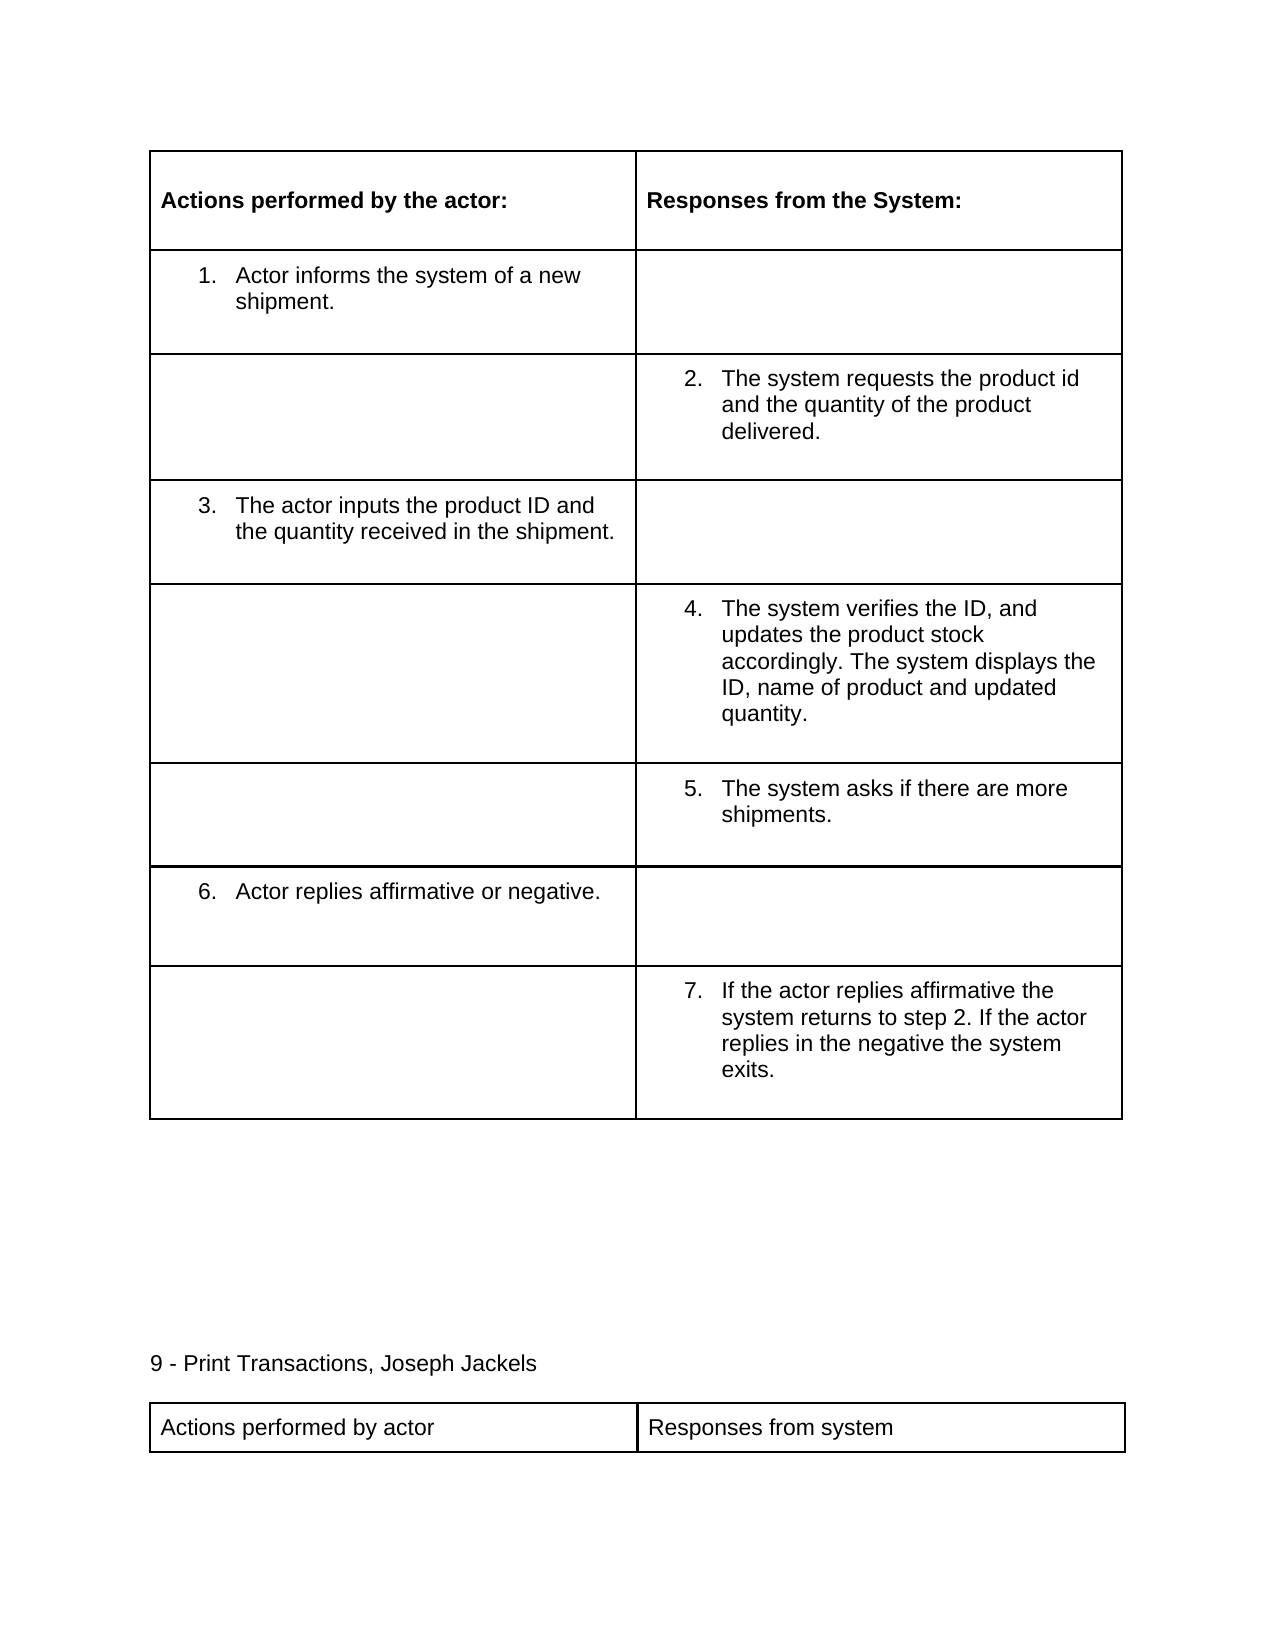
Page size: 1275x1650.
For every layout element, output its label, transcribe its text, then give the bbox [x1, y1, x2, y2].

table_cell [151, 585, 635, 762]
table_cell Actor replies affirmative or negative. [151, 868, 635, 964]
table_cell [637, 251, 1121, 352]
table_cell [151, 355, 635, 479]
table_cell The system requests the product id and the quantity of the product delivered. [637, 355, 1121, 479]
table_header Actions performed by actor [151, 1404, 636, 1451]
table_header Responses from system [639, 1404, 1124, 1451]
table_cell [151, 967, 635, 1118]
table_cell The system verifies the ID, and updates the product stock accordingly. The system displays the ID, name of product and updated quantity. [637, 585, 1121, 762]
table_cell The actor inputs the product ID and the quantity received in the shipment. [151, 481, 635, 582]
table_cell [637, 868, 1121, 964]
table_cell Actor informs the system of a new shipment. [151, 251, 635, 352]
text 9 - Print Transactions, Joseph Jackels [150, 1350, 1125, 1377]
table_cell [151, 764, 635, 865]
table_header Actions performed by the actor: [151, 152, 635, 249]
table_cell If the actor replies affirmative the system returns to step 2. If the actor replies in the negative the system exits. [637, 967, 1121, 1118]
table_cell The system asks if there are more shipments. [637, 764, 1121, 865]
table_header Responses from the System: [637, 152, 1121, 249]
table_cell [637, 481, 1121, 582]
